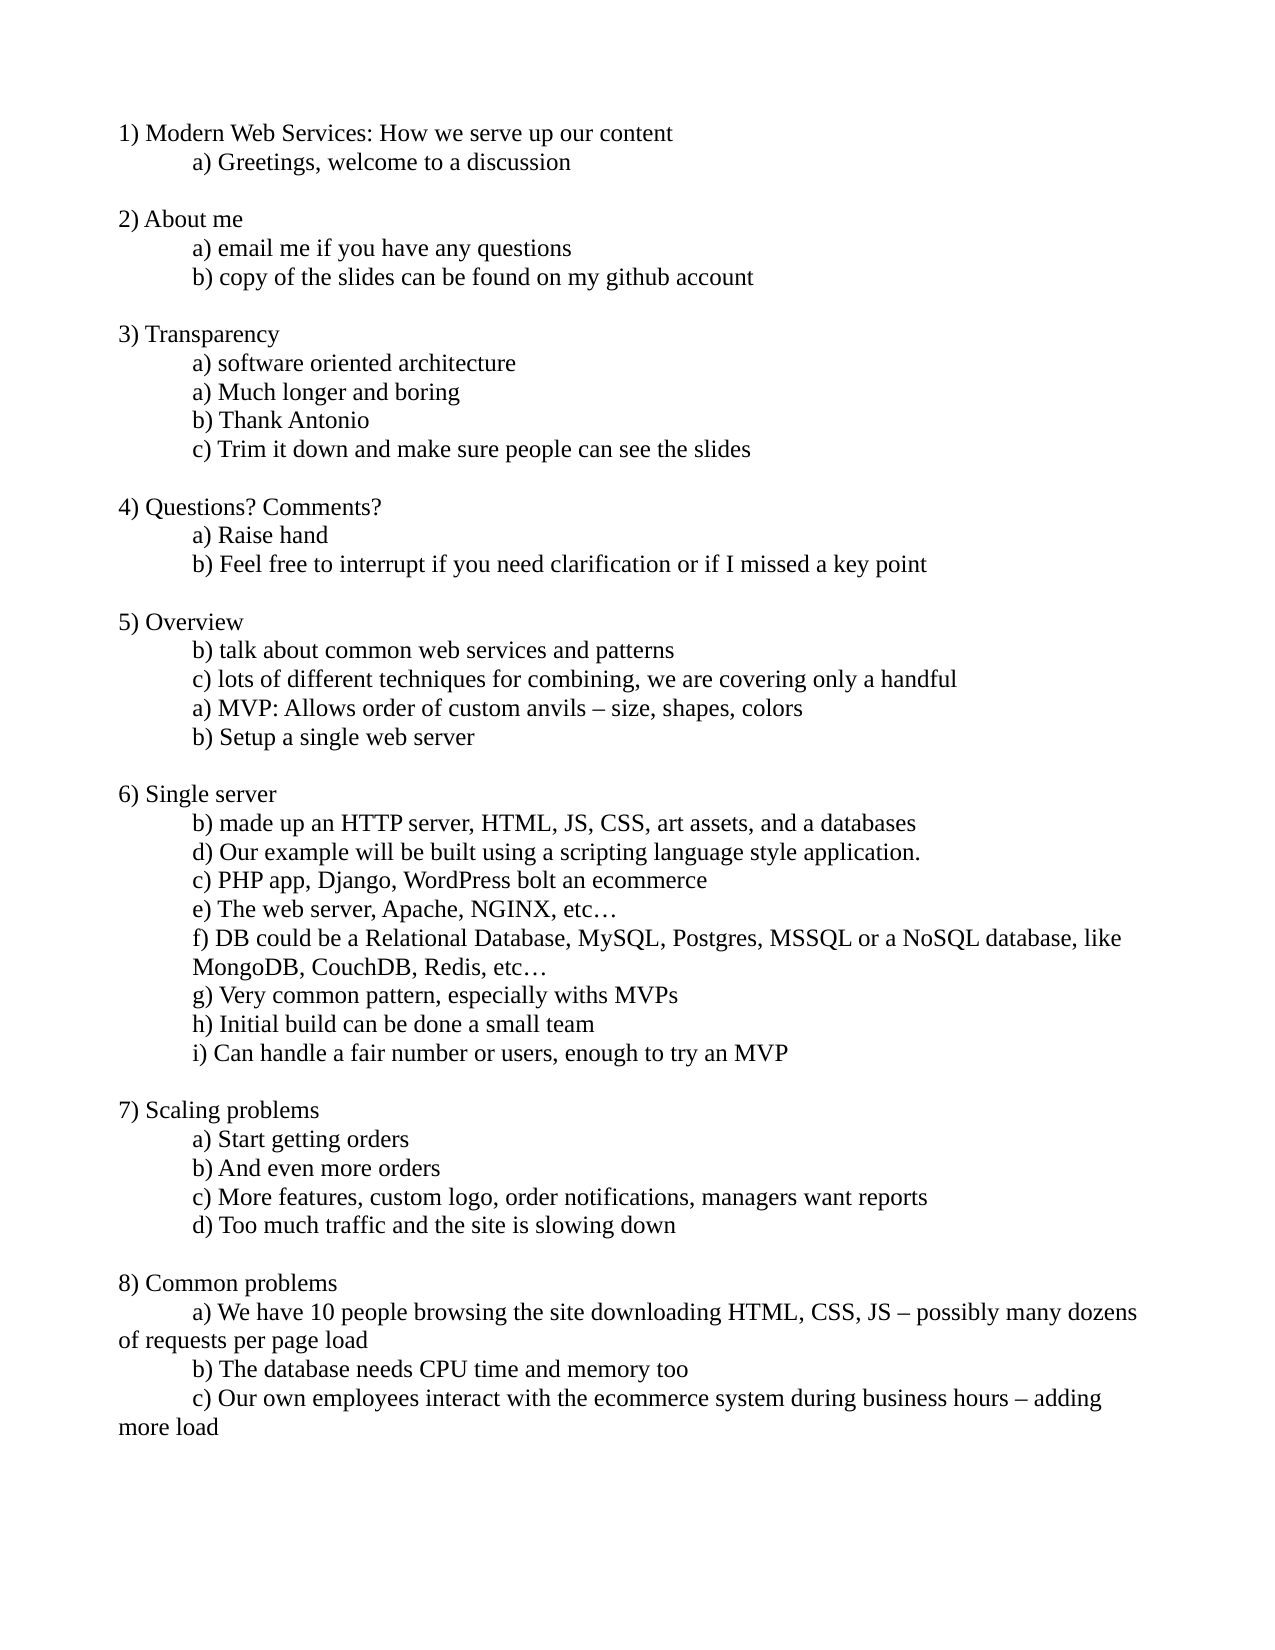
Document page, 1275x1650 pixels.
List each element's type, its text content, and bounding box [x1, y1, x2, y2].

text i) Can handle a fair number or users, enough to try an MVP [118, 1038, 1157, 1067]
text d) Too much traffic and the site is slowing down [118, 1211, 1157, 1239]
text a) software oriented architecture [118, 348, 1157, 377]
text c) Our own employees interact with the ecommerce system during business hours – adding more load [118, 1383, 1157, 1441]
text b) The database needs CPU time and memory too [118, 1354, 1157, 1383]
text a) Raise hand [118, 521, 1157, 549]
text c) Trim it down and make sure people can see the slides [118, 434, 1157, 463]
text a) email me if you have any questions [118, 233, 1157, 262]
text 8) Common problems [118, 1268, 1157, 1297]
text a) MVP: Allows order of custom anvils – size, shapes, colors [118, 693, 1157, 722]
text 7) Scaling problems [118, 1096, 1157, 1124]
text 2) About me [118, 204, 1157, 233]
text a) Much longer and boring [118, 377, 1157, 406]
text b) And even more orders [118, 1153, 1157, 1182]
text d) Our example will be built using a scripting language style application. [118, 837, 1157, 866]
text b) Setup a single web server [118, 722, 1157, 751]
text g) Very common pattern, especially withs MVPs [118, 981, 1157, 1009]
text b) talk about common web services and patterns [118, 636, 1157, 664]
text e) The web server, Apache, NGINX, etc… [118, 894, 1157, 923]
text f) DB could be a Relational Database, MySQL, Postgres, MSSQL or a NoSQL database, like MongoDB, CouchDB, Redis, etc… [118, 923, 1157, 981]
text b) made up an HTTP server, HTML, JS, CSS, art assets, and a databases [118, 808, 1157, 837]
text 5) Overview [118, 607, 1157, 636]
text c) lots of different techniques for combining, we are covering only a handful [118, 664, 1157, 693]
text a) Start getting orders [118, 1124, 1157, 1153]
text c) More features, custom logo, order notifications, managers want reports [118, 1182, 1157, 1211]
text b) Feel free to interrupt if you need clarification or if I missed a key point [118, 549, 1157, 578]
text 6) Single server [118, 779, 1157, 808]
text h) Initial build can be done a small team [118, 1009, 1157, 1038]
text a) We have 10 people browsing the site downloading HTML, CSS, JS – possibly many dozens of requests per page load [118, 1297, 1157, 1354]
text 1) Modern Web Services: How we serve up our content [118, 118, 1157, 147]
text 3) Transparency [118, 319, 1157, 348]
text a) Greetings, welcome to a discussion [118, 147, 1157, 176]
text b) copy of the slides can be found on my github account [118, 262, 1157, 291]
text c) PHP app, Django, WordPress bolt an ecommerce [118, 866, 1157, 894]
text b) Thank Antonio [118, 406, 1157, 434]
text 4) Questions? Comments? [118, 492, 1157, 521]
